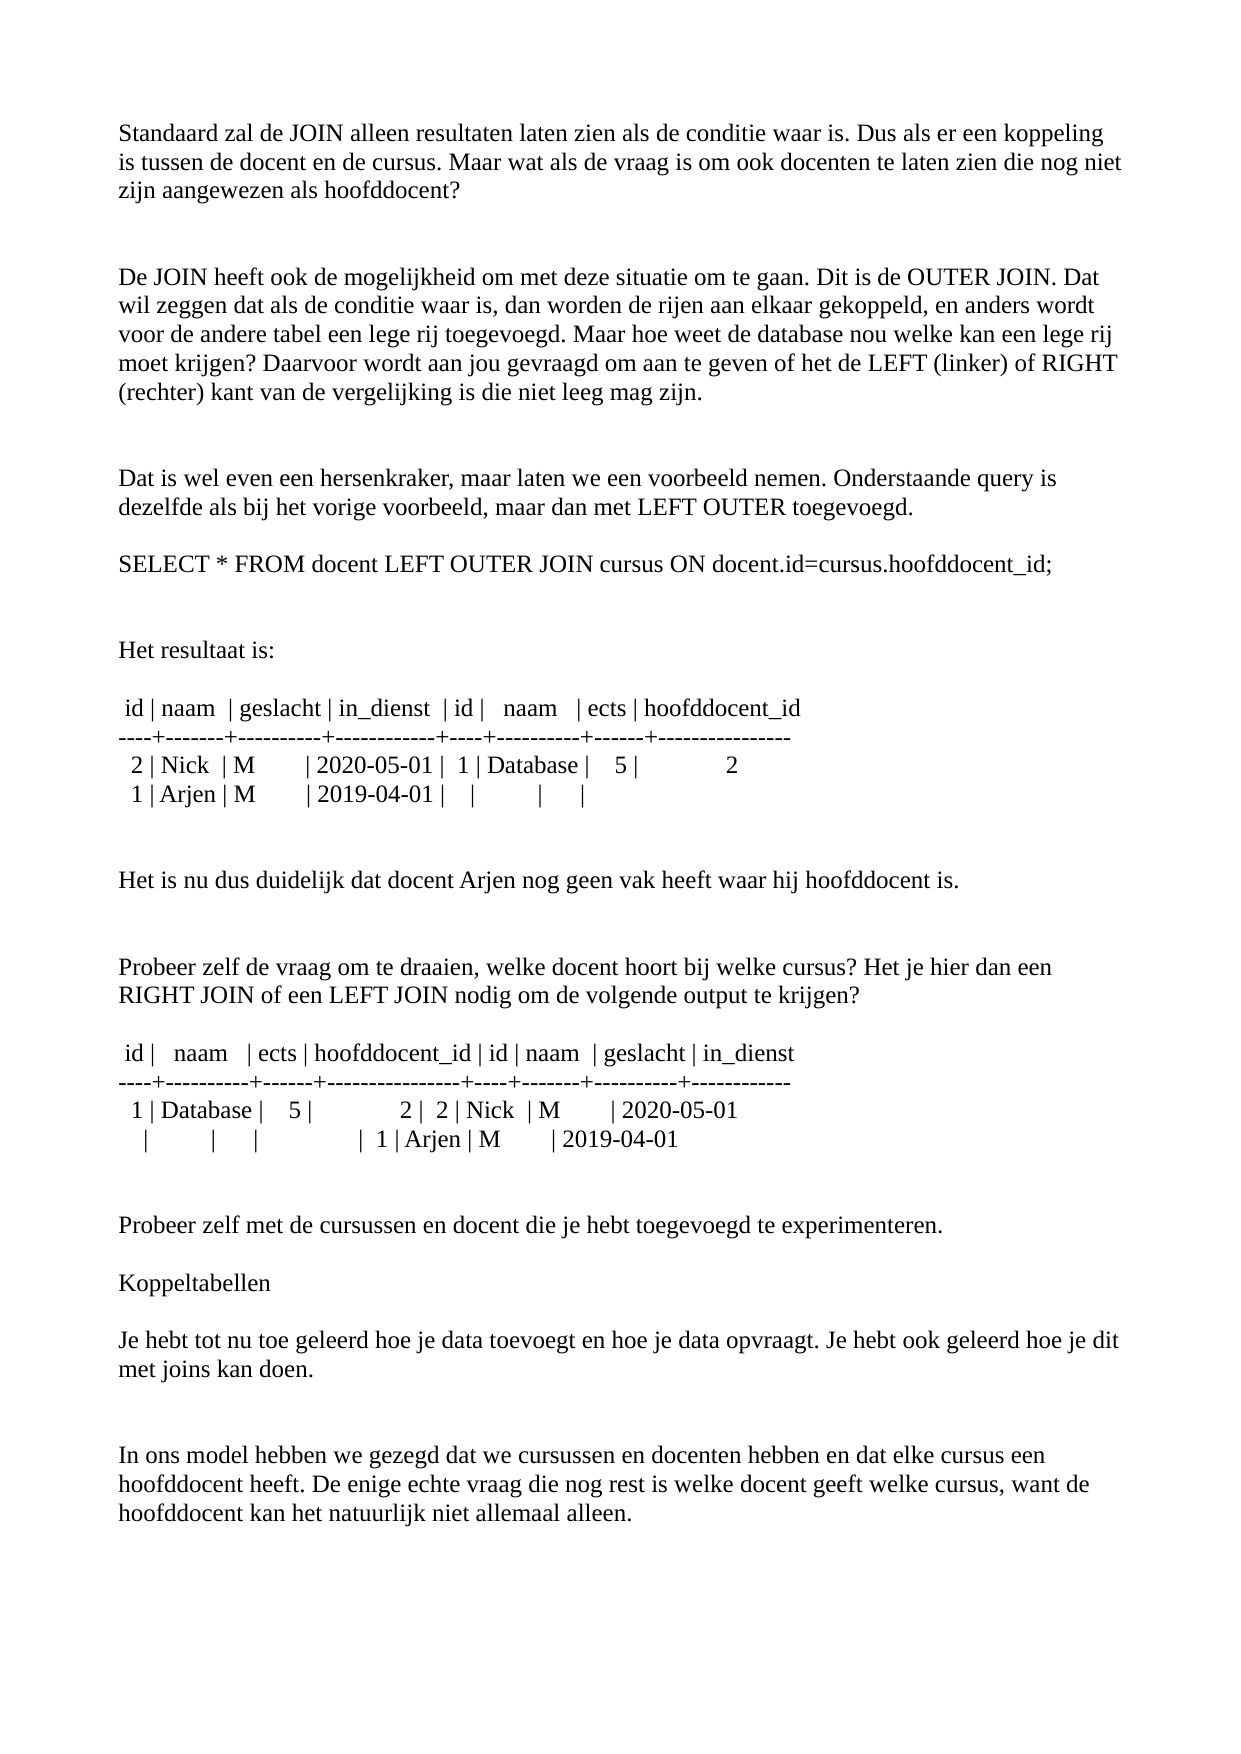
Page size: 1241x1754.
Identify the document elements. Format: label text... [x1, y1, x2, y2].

text Koppeltabellen [118, 1268, 1122, 1297]
text 2 | Nick | M | 2020-05-01 | 1 | Database | 5 | 2 [118, 751, 1122, 779]
text Het is nu dus duidelijk dat docent Arjen nog geen vak heeft waar hij hoofddocent is. [118, 866, 1122, 894]
text ----+-------+----------+------------+----+----------+------+---------------- [118, 722, 1122, 751]
text Probeer zelf de vraag om te draaien, welke docent hoort bij welke cursus? Het je hier dan een RIGHT JOIN of een LEFT JOIN nodig om de volgende output te krijgen? [118, 952, 1122, 1009]
text 1 | Database | 5 | 2 | 2 | Nick | M | 2020-05-01 [118, 1096, 1122, 1124]
text | | | | 1 | Arjen | M | 2019-04-01 [118, 1124, 1122, 1153]
text ----+----------+------+----------------+----+-------+----------+------------ [118, 1067, 1122, 1096]
text 1 | Arjen | M | 2019-04-01 | | | | [118, 779, 1122, 808]
text Standaard zal de JOIN alleen resultaten laten zien als de conditie waar is. Dus als er een koppeling is tussen de docent en de cursus. Maar wat als de vraag is om ook docenten te laten zien die nog niet zijn aangewezen als hoofddocent? [118, 118, 1122, 204]
text Dat is wel even een hersenkraker, maar laten we een voorbeeld nemen. Onderstaande query is dezelfde als bij het vorige voorbeeld, maar dan met LEFT OUTER toegevoegd. [118, 463, 1122, 521]
text In ons model hebben we gezegd dat we cursussen en docenten hebben en dat elke cursus een hoofddocent heeft. De enige echte vraag die nog rest is welke docent geeft welke cursus, want de hoofddocent kan het natuurlijk niet allemaal alleen. [118, 1441, 1122, 1527]
text id | naam | ects | hoofddocent_id | id | naam | geslacht | in_dienst [118, 1038, 1122, 1067]
text Het resultaat is: [118, 636, 1122, 664]
text Je hebt tot nu toe geleerd hoe je data toevoegt en hoe je data opvraagt. Je hebt ook geleerd hoe je dit met joins kan doen. [118, 1326, 1122, 1383]
text De JOIN heeft ook de mogelijkheid om met deze situatie om te gaan. Dit is de OUTER JOIN. Dat wil zeggen dat als de conditie waar is, dan worden de rijen aan elkaar gekoppeld, en anders wordt voor de andere tabel een lege rij toegevoegd. Maar hoe weet de database nou welke kan een lege rij moet krijgen? Daarvoor wordt aan jou gevraagd om aan te geven of het de LEFT (linker) of RIGHT (rechter) kant van de vergelijking is die niet leeg mag zijn. [118, 262, 1122, 406]
text Probeer zelf met de cursussen en docent die je hebt toegevoegd te experimenteren. [118, 1211, 1122, 1239]
text SELECT * FROM docent LEFT OUTER JOIN cursus ON docent.id=cursus.hoofddocent_id; [118, 549, 1122, 578]
text id | naam | geslacht | in_dienst | id | naam | ects | hoofddocent_id [118, 693, 1122, 722]
